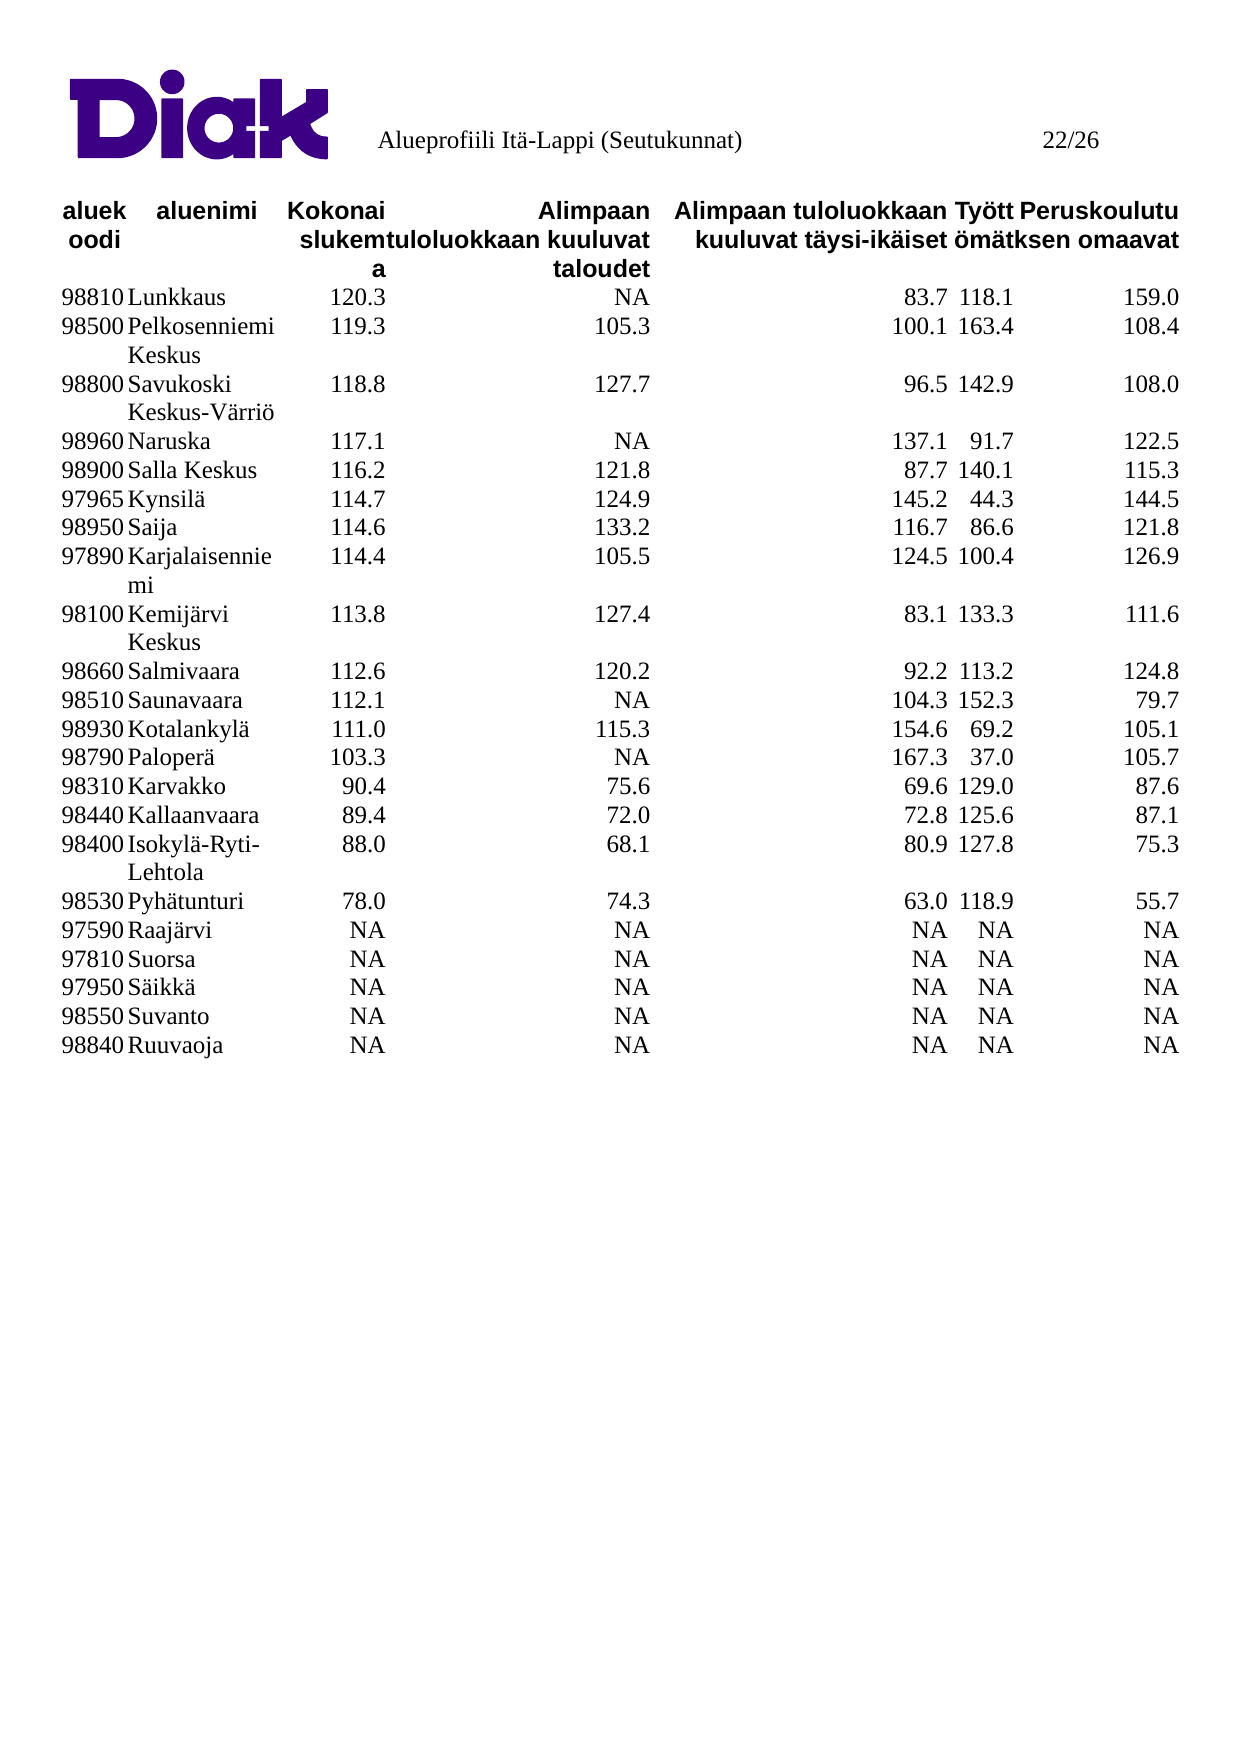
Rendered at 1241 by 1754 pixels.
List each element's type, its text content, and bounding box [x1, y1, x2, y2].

table_cell NA [385, 973, 650, 1001]
table_cell NA [1014, 1030, 1179, 1059]
table_cell 98960 [61, 426, 127, 455]
table_cell 98790 [61, 743, 127, 771]
table_cell NA [650, 1001, 948, 1030]
table_header Kokonaislukema [286, 196, 385, 282]
table_cell Paloperä [128, 743, 286, 771]
table_cell 118.9 [948, 886, 1014, 915]
table_cell 114.6 [286, 513, 385, 541]
table_cell 105.7 [1014, 743, 1179, 771]
table_cell 108.0 [1014, 369, 1179, 426]
table_cell Suorsa [128, 944, 286, 972]
table_cell Säikkä [128, 973, 286, 1001]
table_cell NA [286, 1001, 385, 1030]
table_cell Pyhätunturi [128, 886, 286, 915]
table_cell 87.1 [1014, 800, 1179, 829]
table_header aluenimi [128, 196, 286, 282]
table_cell 98950 [61, 513, 127, 541]
table_cell 115.3 [1014, 455, 1179, 484]
table_cell 114.4 [286, 541, 385, 599]
table_cell Isokylä-Ryti-Lehtola [128, 829, 286, 886]
table_cell 98440 [61, 800, 127, 829]
table_cell Savukoski Keskus-Värriö [128, 369, 286, 426]
table_cell NA [1014, 1001, 1179, 1030]
table_cell 98660 [61, 656, 127, 685]
table_cell NA [286, 973, 385, 1001]
table_cell 154.6 [650, 714, 948, 742]
table_cell Kallaanvaara [128, 800, 286, 829]
table_cell 98500 [61, 311, 127, 369]
table_cell 118.8 [286, 369, 385, 426]
table_cell NA [385, 1030, 650, 1059]
table_cell 108.4 [1014, 311, 1179, 369]
table_cell NA [385, 915, 650, 944]
table_cell NA [385, 426, 650, 455]
table_cell 144.5 [1014, 484, 1179, 512]
table_cell 133.2 [385, 513, 650, 541]
table_cell 126.9 [1014, 541, 1179, 599]
table_cell NA [385, 743, 650, 771]
table_cell 125.6 [948, 800, 1014, 829]
table_cell 98550 [61, 1001, 127, 1030]
table_cell NA [948, 1001, 1014, 1030]
table_cell 116.7 [650, 513, 948, 541]
table_cell 86.6 [948, 513, 1014, 541]
table_cell 37.0 [948, 743, 1014, 771]
table_cell 124.9 [385, 484, 650, 512]
table_cell 98900 [61, 455, 127, 484]
table_cell 118.1 [948, 283, 1014, 311]
table_cell 129.0 [948, 771, 1014, 800]
table_cell 98100 [61, 599, 127, 656]
table_cell NA [385, 944, 650, 972]
table_cell 97965 [61, 484, 127, 512]
table_cell 98400 [61, 829, 127, 886]
table_cell 127.7 [385, 369, 650, 426]
table_cell 145.2 [650, 484, 948, 512]
table_cell 105.1 [1014, 714, 1179, 742]
table_cell 113.8 [286, 599, 385, 656]
table_cell 159.0 [1014, 283, 1179, 311]
table_cell Kemijärvi Keskus [128, 599, 286, 656]
table_cell 98930 [61, 714, 127, 742]
table_cell 104.3 [650, 685, 948, 714]
table_cell 140.1 [948, 455, 1014, 484]
table_cell 120.3 [286, 283, 385, 311]
table_cell NA [286, 915, 385, 944]
table_cell 97810 [61, 944, 127, 972]
table_cell 98810 [61, 283, 127, 311]
table_cell Karvakko [128, 771, 286, 800]
table_cell 142.9 [948, 369, 1014, 426]
table_cell Lunkkaus [128, 283, 286, 311]
table_cell 121.8 [1014, 513, 1179, 541]
table_cell 92.2 [650, 656, 948, 685]
table_cell 97890 [61, 541, 127, 599]
table_cell 98310 [61, 771, 127, 800]
table_cell 116.2 [286, 455, 385, 484]
table_cell 112.1 [286, 685, 385, 714]
table_cell 121.8 [385, 455, 650, 484]
table_cell 83.1 [650, 599, 948, 656]
table_cell 114.7 [286, 484, 385, 512]
table_header Työttömät [948, 196, 1014, 282]
table_cell 105.3 [385, 311, 650, 369]
table_cell 119.3 [286, 311, 385, 369]
table_cell 55.7 [1014, 886, 1179, 915]
table_cell NA [948, 944, 1014, 972]
table_cell NA [650, 1030, 948, 1059]
table_cell 68.1 [385, 829, 650, 886]
table_cell 127.4 [385, 599, 650, 656]
table_cell 137.1 [650, 426, 948, 455]
table_cell 111.0 [286, 714, 385, 742]
table_cell 44.3 [948, 484, 1014, 512]
table_cell Naruska [128, 426, 286, 455]
table_cell 115.3 [385, 714, 650, 742]
table_cell 152.3 [948, 685, 1014, 714]
table_cell 117.1 [286, 426, 385, 455]
table_cell 103.3 [286, 743, 385, 771]
table_cell 74.3 [385, 886, 650, 915]
table_cell 98510 [61, 685, 127, 714]
table_cell 83.7 [650, 283, 948, 311]
table_cell 98840 [61, 1030, 127, 1059]
table_cell Ruuvaoja [128, 1030, 286, 1059]
table_cell 167.3 [650, 743, 948, 771]
table_cell Saunavaara [128, 685, 286, 714]
table_cell 72.8 [650, 800, 948, 829]
table_cell 96.5 [650, 369, 948, 426]
table_cell 75.6 [385, 771, 650, 800]
table_cell NA [385, 685, 650, 714]
table_cell 78.0 [286, 886, 385, 915]
table_cell NA [385, 1001, 650, 1030]
table_cell Saija [128, 513, 286, 541]
table_cell NA [1014, 944, 1179, 972]
table_cell Salla Keskus [128, 455, 286, 484]
table_cell Kotalankylä [128, 714, 286, 742]
table_cell 112.6 [286, 656, 385, 685]
table_cell 72.0 [385, 800, 650, 829]
table_cell 122.5 [1014, 426, 1179, 455]
table_cell 80.9 [650, 829, 948, 886]
table_cell 127.8 [948, 829, 1014, 886]
table_cell Raajärvi [128, 915, 286, 944]
table_cell NA [650, 944, 948, 972]
table_cell 63.0 [650, 886, 948, 915]
table_header Alimpaan tuloluokkaan kuuluvat taloudet [385, 196, 650, 282]
table_cell Pelkosenniemi Keskus [128, 311, 286, 369]
table_cell 98530 [61, 886, 127, 915]
table_cell 90.4 [286, 771, 385, 800]
table_cell Salmivaara [128, 656, 286, 685]
table_cell NA [650, 973, 948, 1001]
table_cell 97590 [61, 915, 127, 944]
table_cell 97950 [61, 973, 127, 1001]
table_cell 98800 [61, 369, 127, 426]
table_cell Karjalaisenniemi [128, 541, 286, 599]
table_cell 88.0 [286, 829, 385, 886]
table_cell 79.7 [1014, 685, 1179, 714]
table_cell 124.5 [650, 541, 948, 599]
table_cell NA [948, 1030, 1014, 1059]
table_cell 100.4 [948, 541, 1014, 599]
table_cell 87.7 [650, 455, 948, 484]
table_cell Suvanto [128, 1001, 286, 1030]
table_cell 163.4 [948, 311, 1014, 369]
table_cell NA [948, 915, 1014, 944]
table_cell NA [1014, 915, 1179, 944]
table_header Alimpaan tuloluokkaan kuuluvat täysi-ikäiset [650, 196, 948, 282]
table_cell 69.6 [650, 771, 948, 800]
table_cell Kynsilä [128, 484, 286, 512]
table_cell 113.2 [948, 656, 1014, 685]
table_header Peruskoulutuksen omaavat [1014, 196, 1179, 282]
table_cell 75.3 [1014, 829, 1179, 886]
table_cell NA [948, 973, 1014, 1001]
table_cell NA [286, 1030, 385, 1059]
table_header aluekoodi [61, 196, 127, 282]
table_cell 124.8 [1014, 656, 1179, 685]
table_cell 105.5 [385, 541, 650, 599]
table_cell NA [286, 944, 385, 972]
table_cell 133.3 [948, 599, 1014, 656]
table_cell NA [385, 283, 650, 311]
table_cell 120.2 [385, 656, 650, 685]
table_cell 69.2 [948, 714, 1014, 742]
table_cell 100.1 [650, 311, 948, 369]
table_cell 87.6 [1014, 771, 1179, 800]
table_cell 89.4 [286, 800, 385, 829]
table_cell 91.7 [948, 426, 1014, 455]
table_cell NA [650, 915, 948, 944]
table_cell 111.6 [1014, 599, 1179, 656]
table_cell NA [1014, 973, 1179, 1001]
